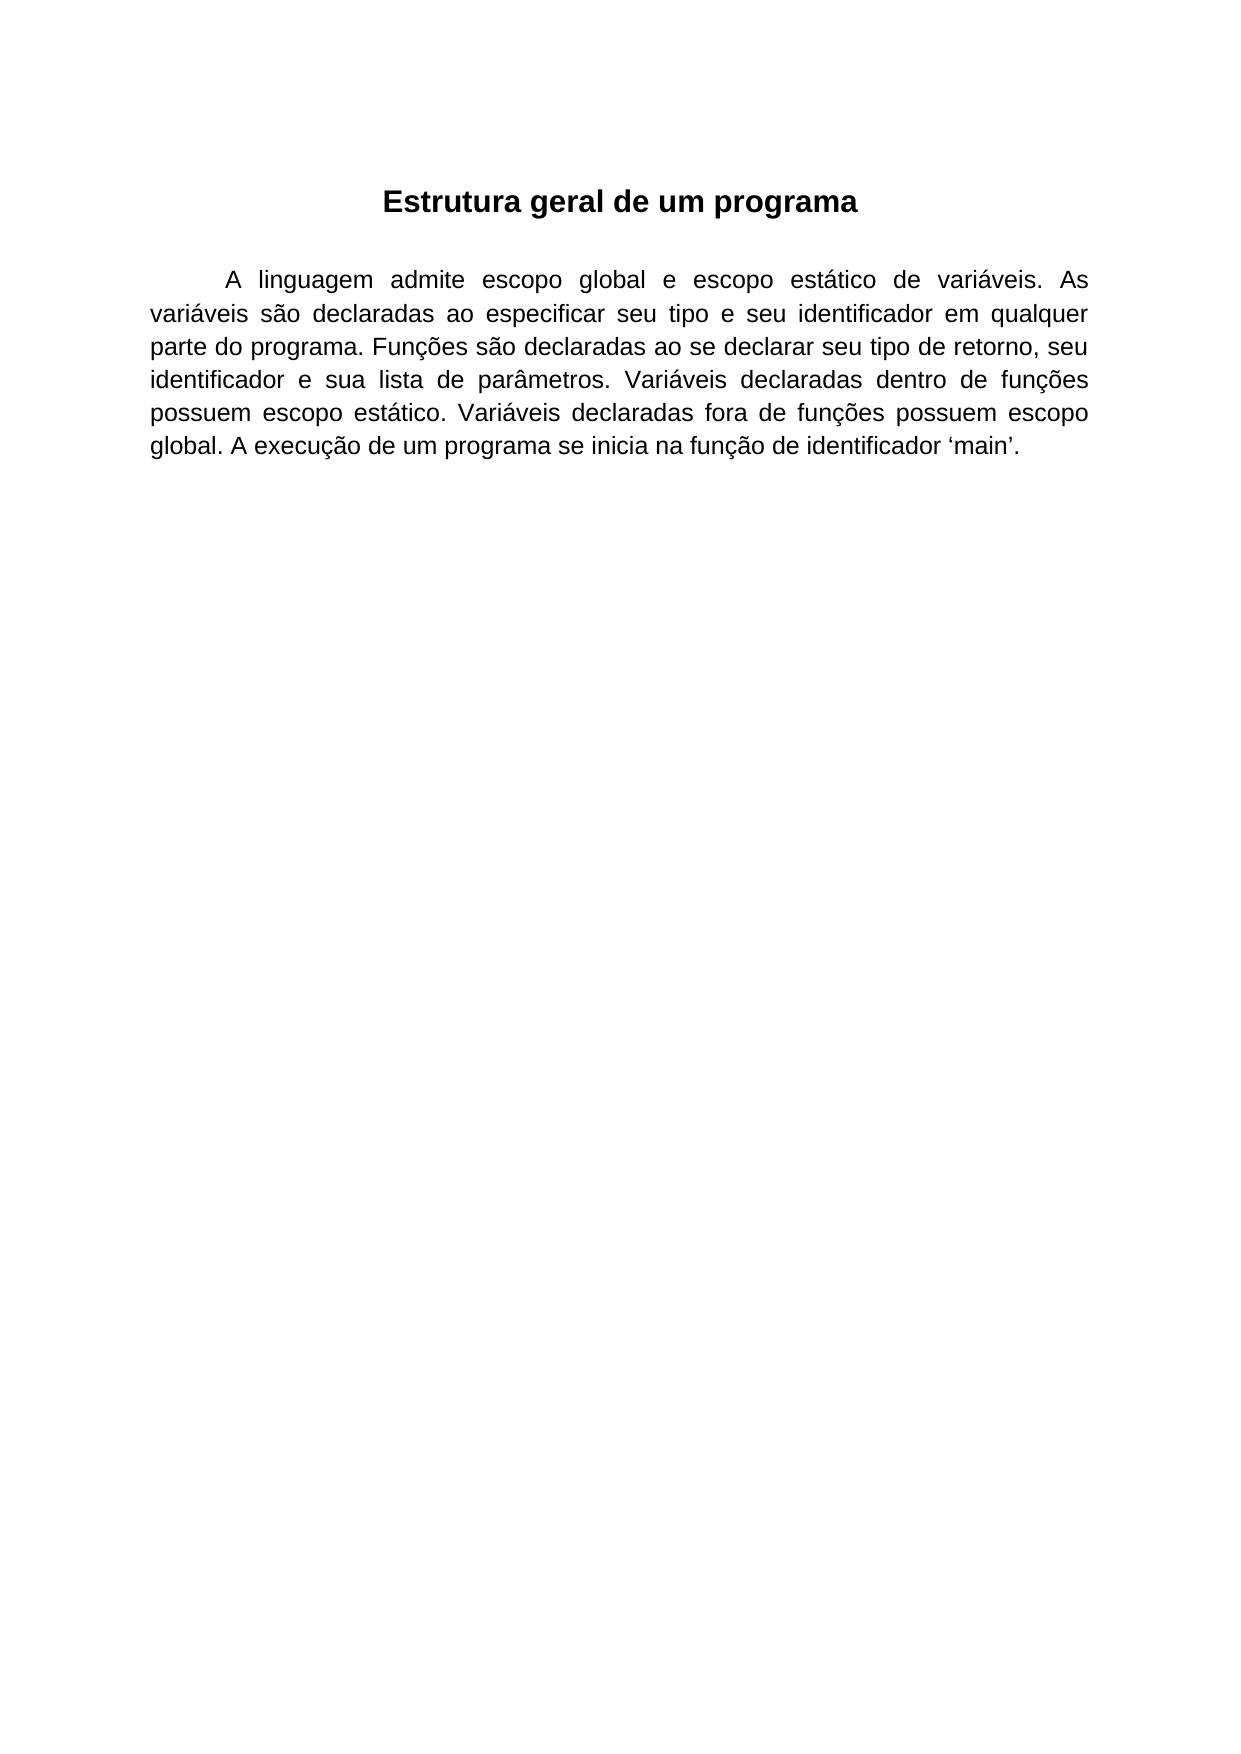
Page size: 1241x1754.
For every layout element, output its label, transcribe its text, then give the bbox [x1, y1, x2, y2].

text Estrutura geral de um programa [150, 183, 1090, 219]
text A linguagem admite escopo global e escopo estático de variáveis. As variáveis são declaradas ao especificar seu tipo e seu identificador em qualquer parte do programa. Funções são declaradas ao se declarar seu tipo de retorno, seu identificador e sua lista de parâmetros. Variáveis declaradas dentro de funções possuem escopo estático. Variáveis declaradas fora de funções possuem escopo global. A execução de um programa se inicia na função de identificador ‘main’. [150, 266, 1090, 459]
